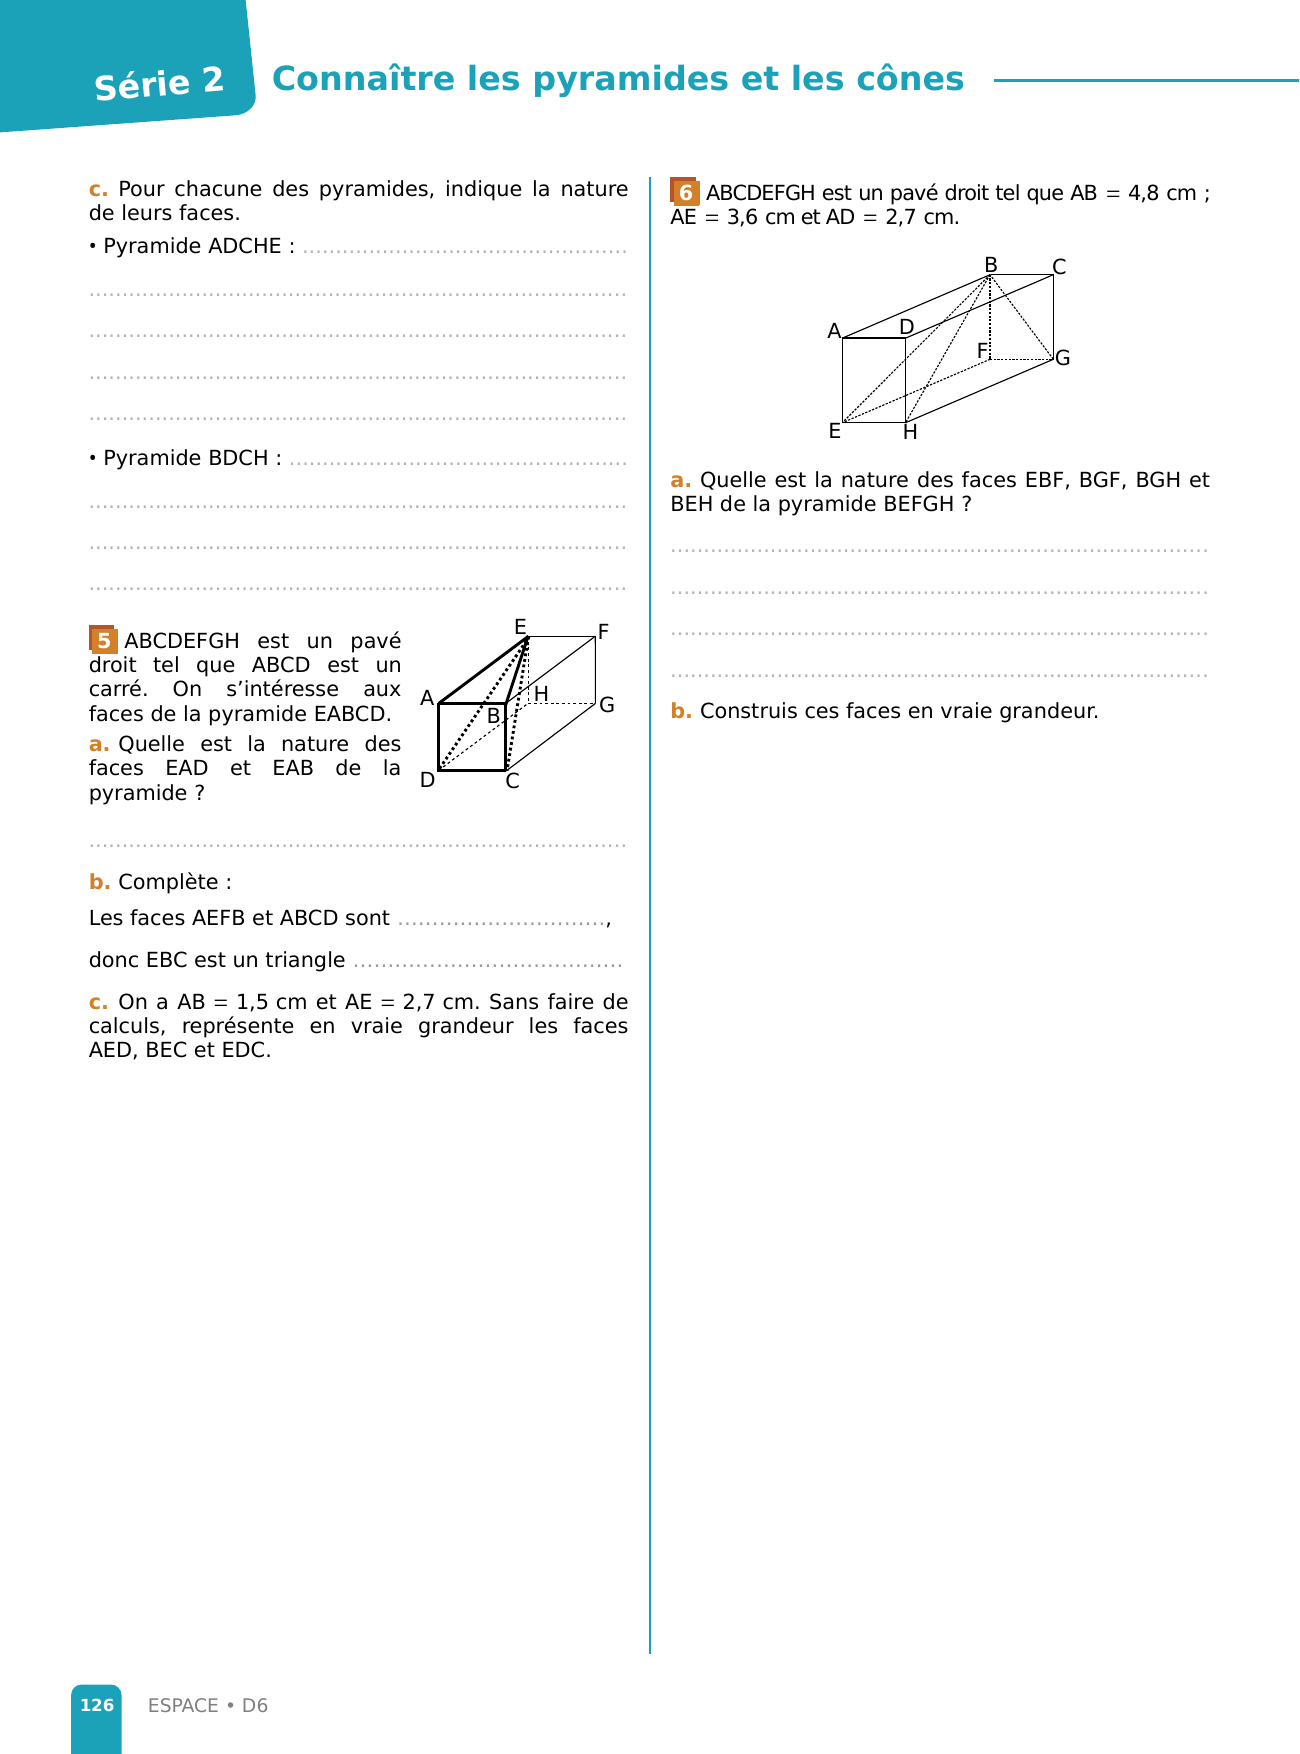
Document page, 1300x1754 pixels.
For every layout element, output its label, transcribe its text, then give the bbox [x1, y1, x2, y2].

subtitle ABCDEFGH est un pavé droit tel que AB = 4,8 cm ; AE = 3,6 cm et AD = 2,7 cm. [670, 177, 1211, 229]
list Quelle est la nature des faces EBF, BGF, BGH et BEH de la pyramide BEFGH ? [670, 468, 1211, 516]
list donc EBC est un triangle ………………………………… [88, 948, 629, 972]
list Construis ces faces en vraie grandeur. [670, 682, 1211, 723]
list Les faces AEFB et ABCD sont …………………………, [88, 906, 629, 930]
list On a AB = 1,5 cm et AE = 2,7 cm. Sans faire de calculs, représente en vraie grandeur les faces AED, BEC et EDC. [88, 990, 629, 1063]
list Quelle est la nature des faces EAD et EAB de la pyramide ? [88, 732, 629, 805]
text • Pyramide ADCHE : [88, 232, 629, 260]
list Complète : [88, 870, 629, 894]
subtitle • Pyramide BDCH : [88, 443, 629, 472]
subtitle ABCDEFGH est un pavé droit tel que ABCD est un carré. On s’intéresse aux faces de la pyramide EABCD. [88, 625, 629, 726]
list Pour chacune des pyramides, indique la nature de leurs faces. [88, 177, 629, 226]
